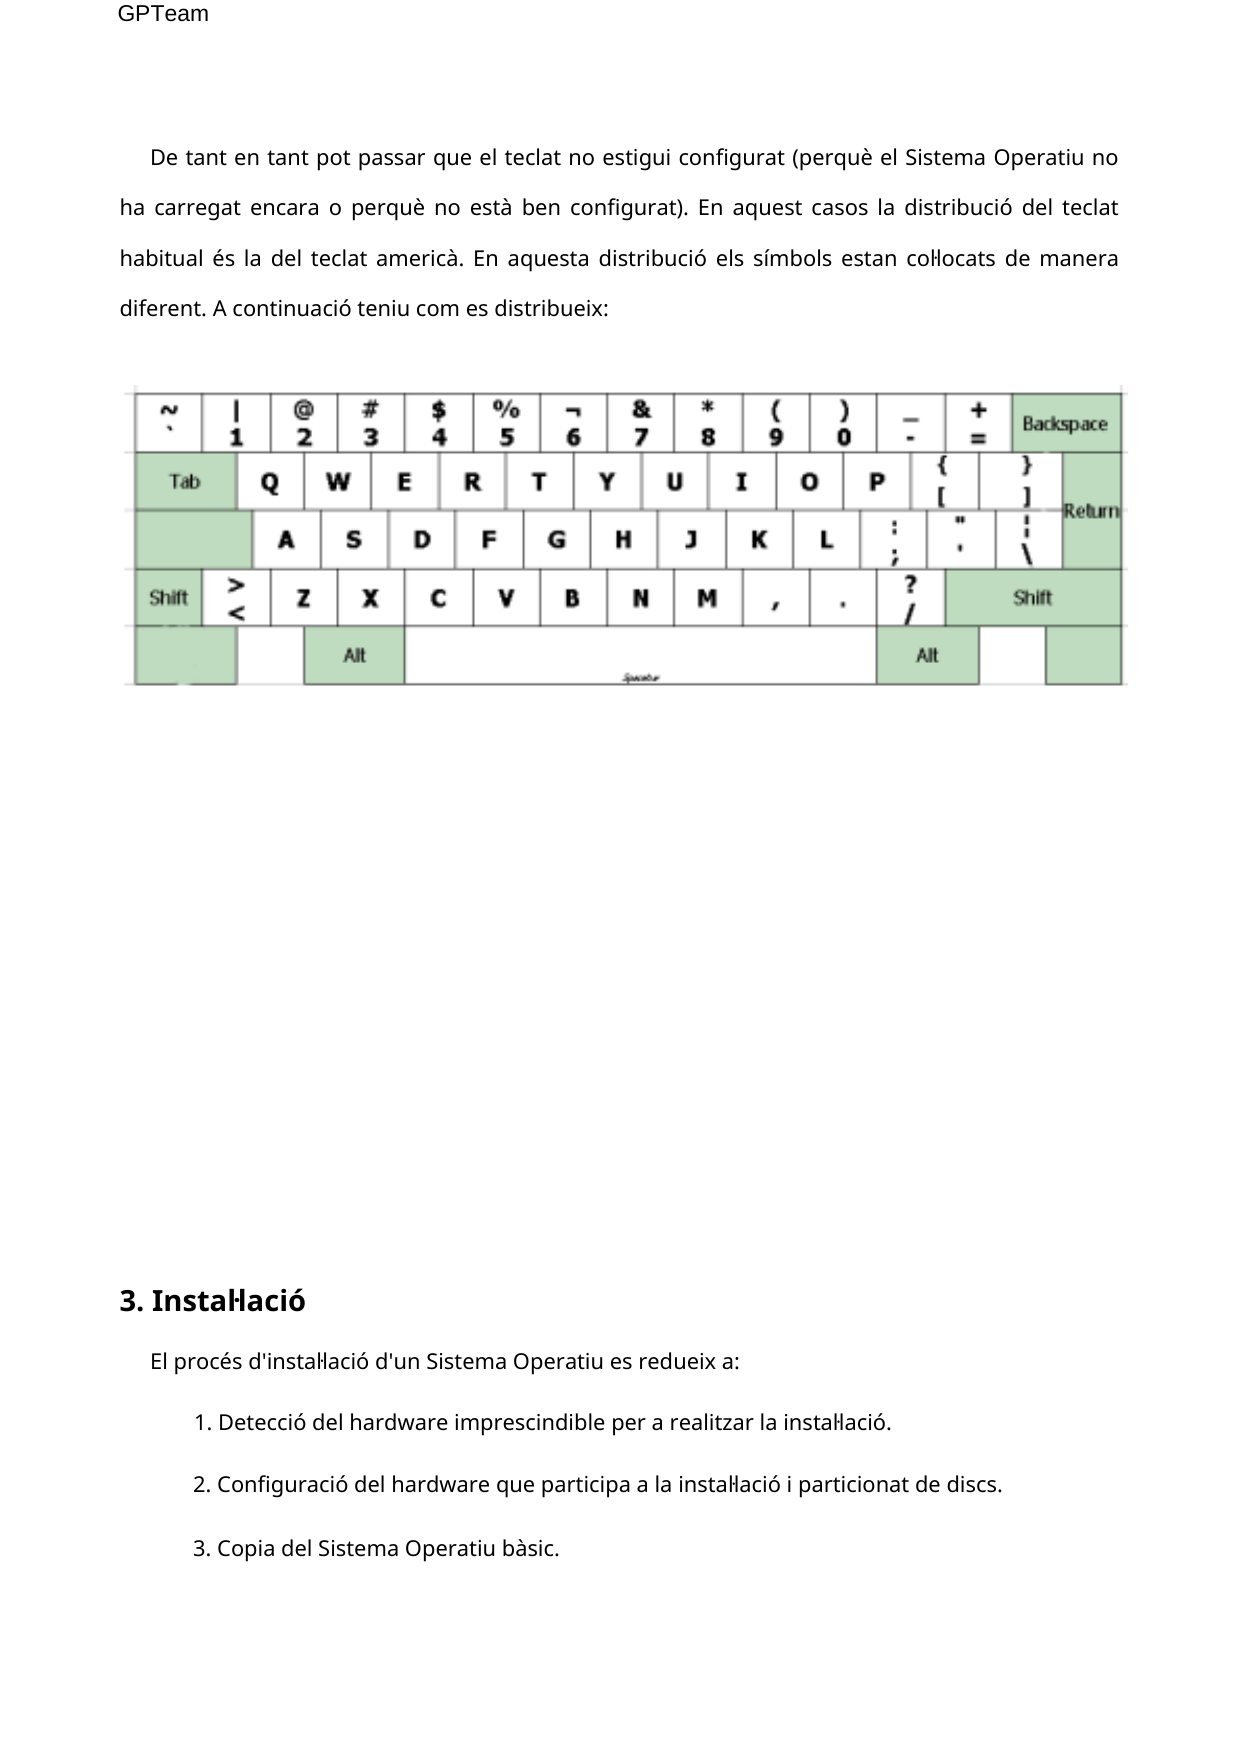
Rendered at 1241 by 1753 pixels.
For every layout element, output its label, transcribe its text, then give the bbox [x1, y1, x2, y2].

text 2. Configuració del hardware que participa a la instal·lació i particionat de discs. 3. Copia del Sistema Operatiu bàsic. [193, 1468, 1006, 1563]
picture [124, 385, 1129, 711]
text 1. Detecció del hardware imprescindible per a realitzar la instal·lació. [194, 1407, 1128, 1437]
text De tant en tant pot passar que el teclat no estigui configurat (perquè el Sistema Operatiu no ha carregat encara o perquè no està ben configurat). En aquest casos la distribució del teclat habitual és la del teclat americà. En aquesta distribució els símbols estan col·locats de manera diferent. A continuació teniu com es distribueix: [119, 141, 1121, 323]
text 3. Instal·lació [119, 1280, 1128, 1320]
text El procés d'instal·lació d'un Sistema Operatiu es redueix a: [150, 1346, 1128, 1376]
